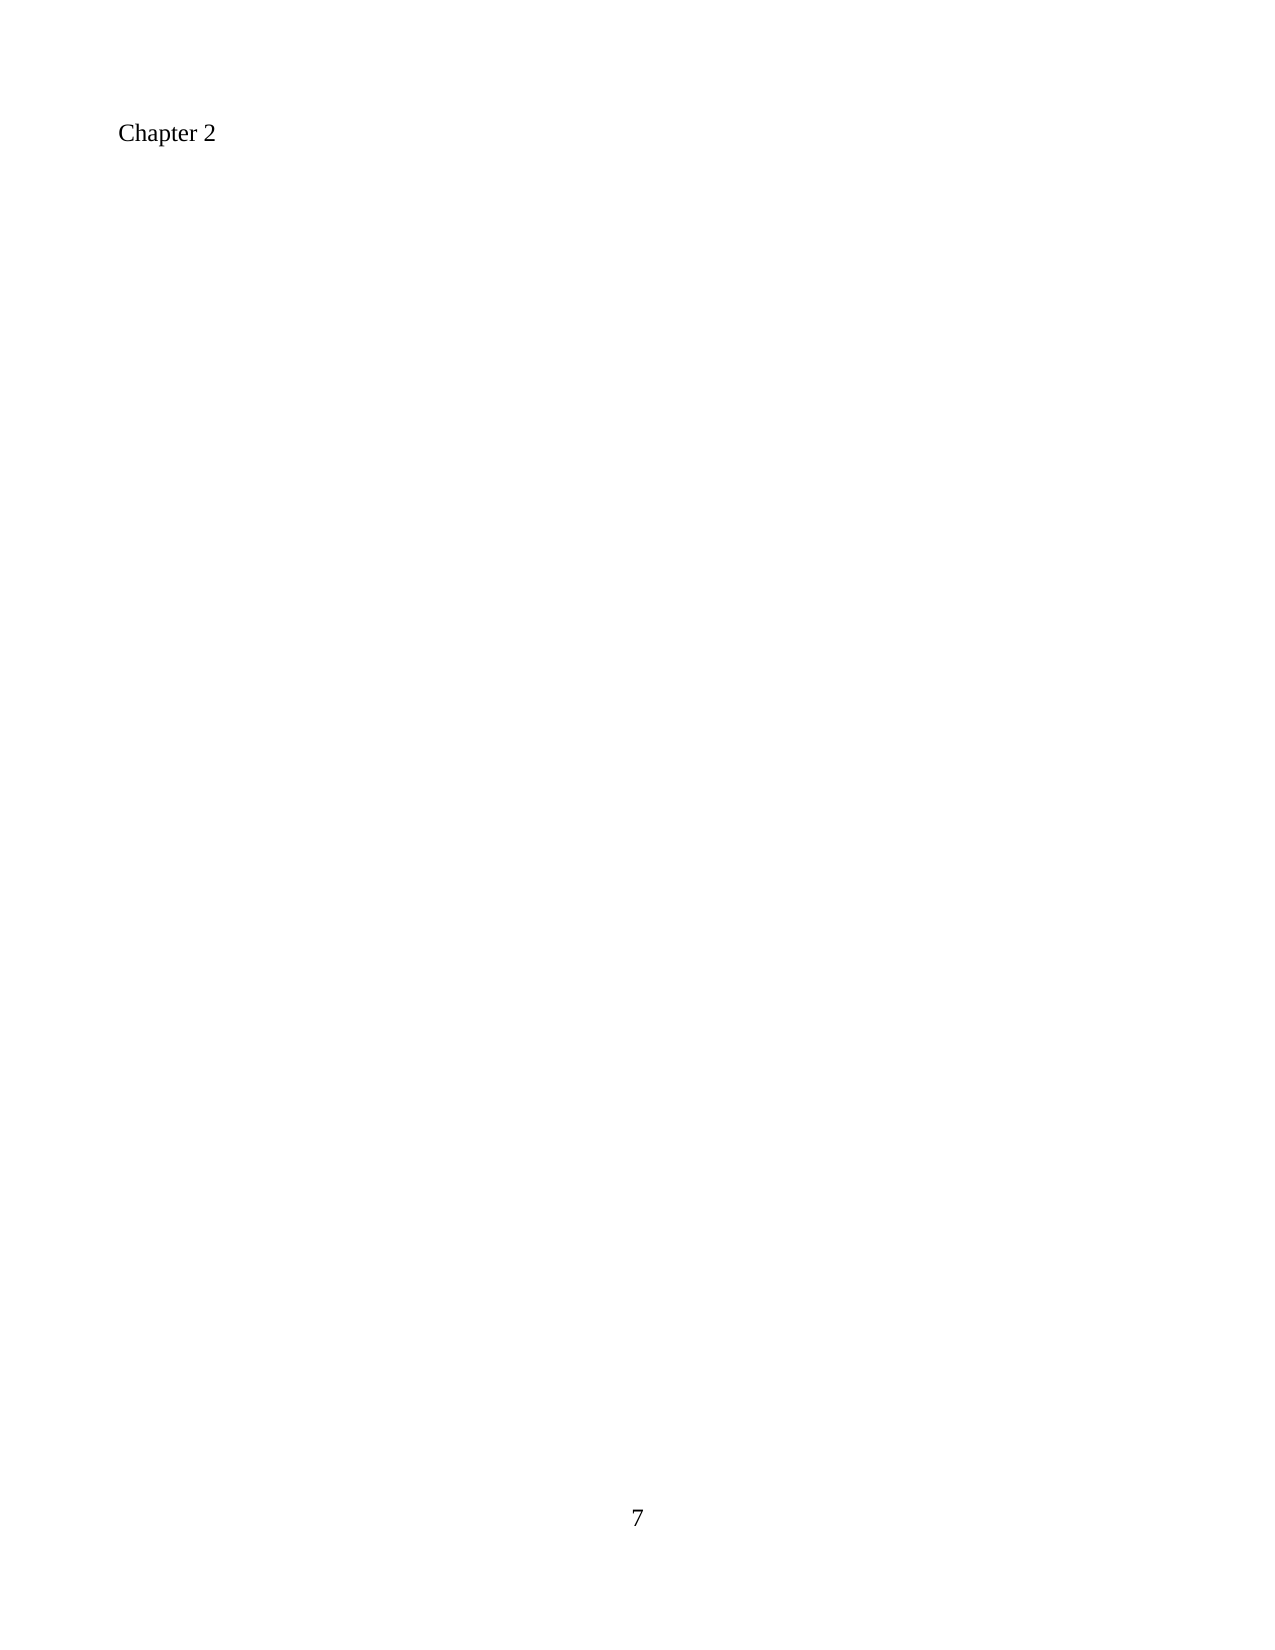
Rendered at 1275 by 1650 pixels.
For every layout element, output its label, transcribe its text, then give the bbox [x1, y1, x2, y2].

text Chapter 2 [118, 118, 1157, 147]
